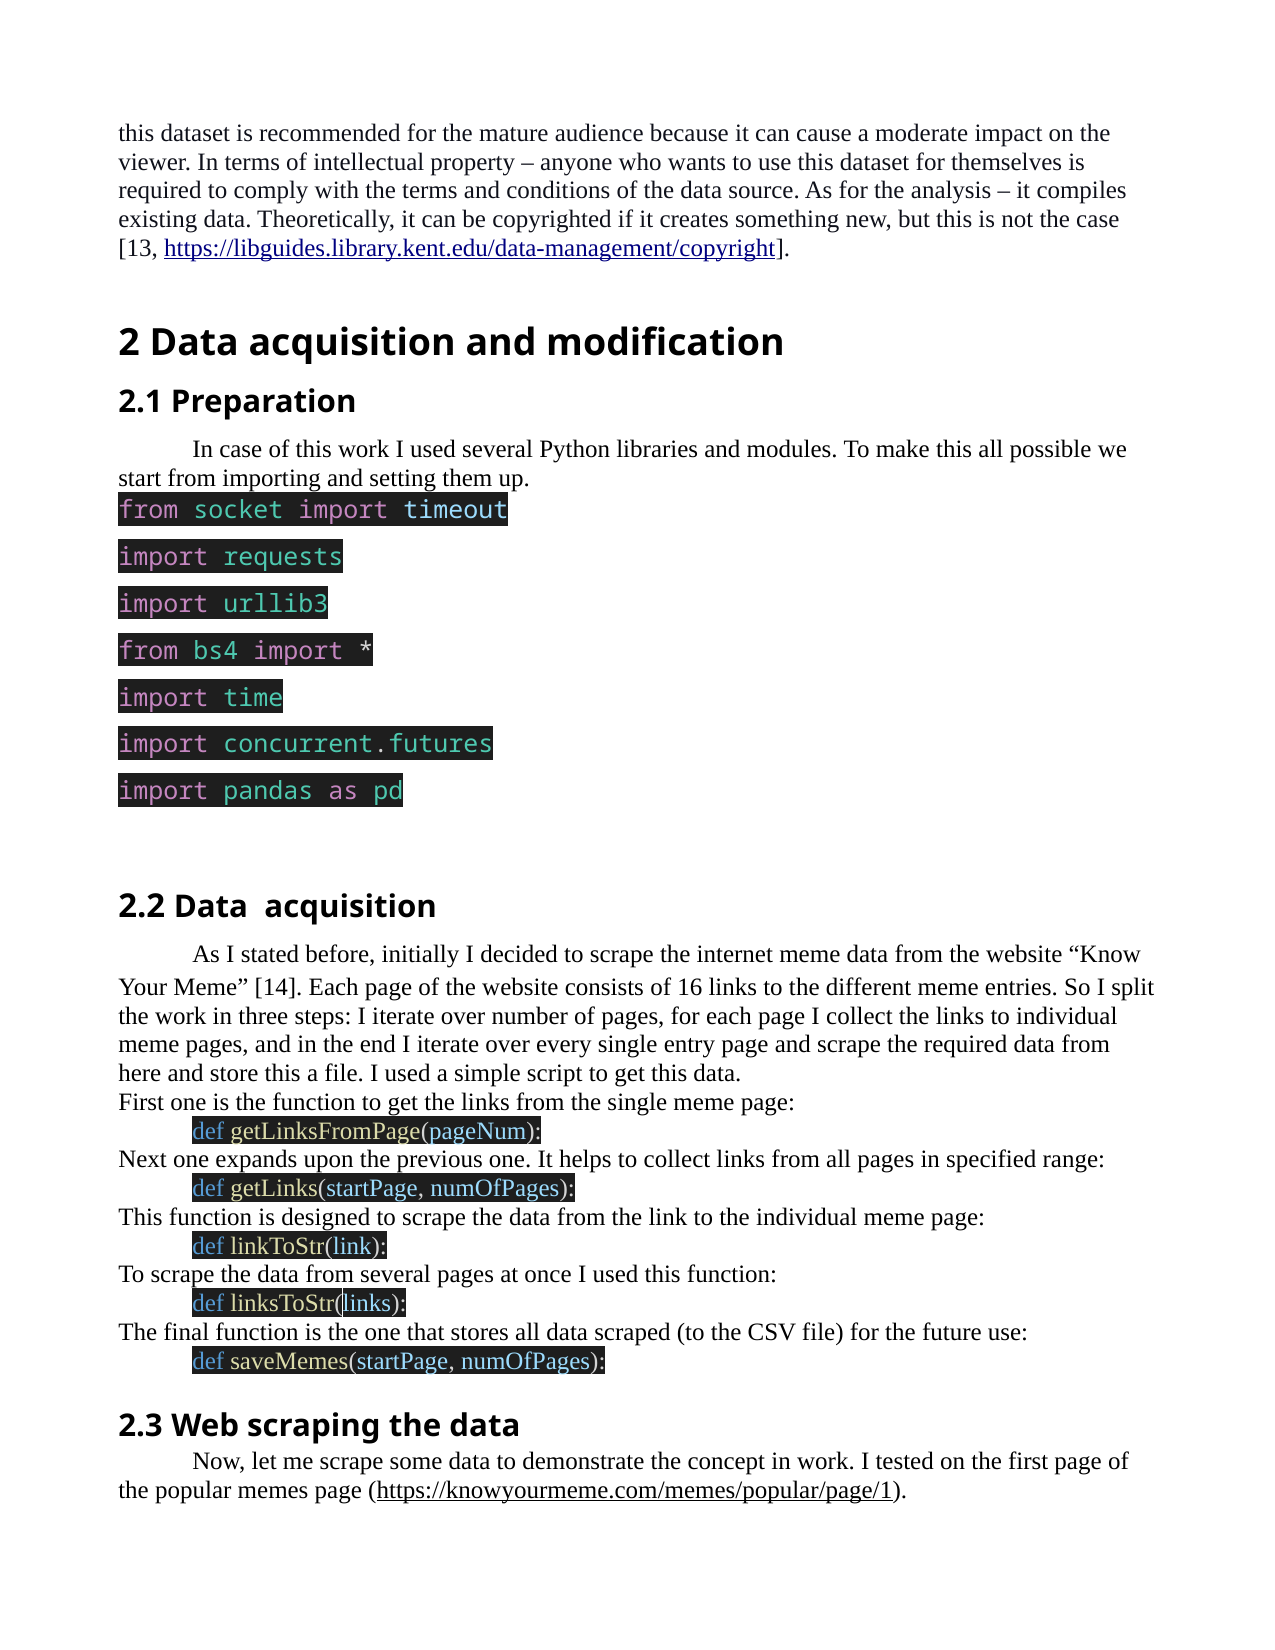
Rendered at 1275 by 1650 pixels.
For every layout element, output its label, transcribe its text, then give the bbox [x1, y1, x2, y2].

text The final function is the one that stores all data scraped (to the CSV file) for the future use: [118, 1317, 1157, 1346]
text To scrape the data from several pages at once I used this function: [118, 1259, 1157, 1288]
text 2.3 Web scraping the data [118, 1403, 1157, 1446]
subtitle 2.2 Data acquisition [118, 883, 1157, 927]
text def getLinks(startPage, numOfPages): [118, 1173, 1157, 1202]
text In case of this work I used several Python libraries and modules. To make this all possible we start from importing and setting them up. [118, 434, 1157, 492]
text import concurrent.futures [118, 713, 1157, 760]
text from bs4 import * [118, 619, 1157, 666]
text def getLinksFromPage(pageNum): [118, 1116, 1157, 1144]
text def linkToStr(link): [118, 1231, 1157, 1259]
text import time [118, 666, 1157, 713]
text def saveMemes(startPage, numOfPages): [118, 1346, 1157, 1374]
text 2.1 Preparation [118, 379, 1157, 422]
text this dataset is recommended for the mature audience because it can cause a moderate impact on the viewer. In terms of intellectual property – anyone who wants to use this dataset for themselves is required to comply with the terms and conditions of the data source. As for the analysis – it compiles existing data. Theoretically, it can be copyrighted if it creates something new, but this is not the case [13, https://libguides.library.kent.edu/data-management/copyright]. [118, 118, 1157, 262]
text import requests [118, 526, 1157, 573]
text This function is designed to scrape the data from the link to the individual meme page: [118, 1202, 1157, 1231]
text Next one expands upon the previous one. It helps to collect links from all pages in specified range: [118, 1144, 1157, 1173]
subtitle 2 Data acquisition and modification [118, 316, 1157, 367]
text import urllib3 [118, 573, 1157, 619]
text import pandas as pd [118, 760, 1157, 807]
text def linksToStr(links): [118, 1288, 1157, 1317]
text Now, let me scrape some data to demonstrate the concept in work. I tested on the first page of the popular memes page (https://knowyourmeme.com/memes/popular/page/1). [118, 1446, 1157, 1503]
text First one is the function to get the links from the single meme page: [118, 1087, 1157, 1116]
text As I stated before, initially I decided to scrape the internet meme data from the website “Know Your Meme” [14]. Each page of the website consists of 16 links to the different meme entries. So I split the work in three steps: I iterate over number of pages, for each page I collect the links to individual meme pages, and in the end I iterate over every single entry page and scrape the required data from here and store this a file. I used a simple script to get this data. [118, 927, 1157, 1087]
text from socket import timeout [118, 492, 1157, 526]
